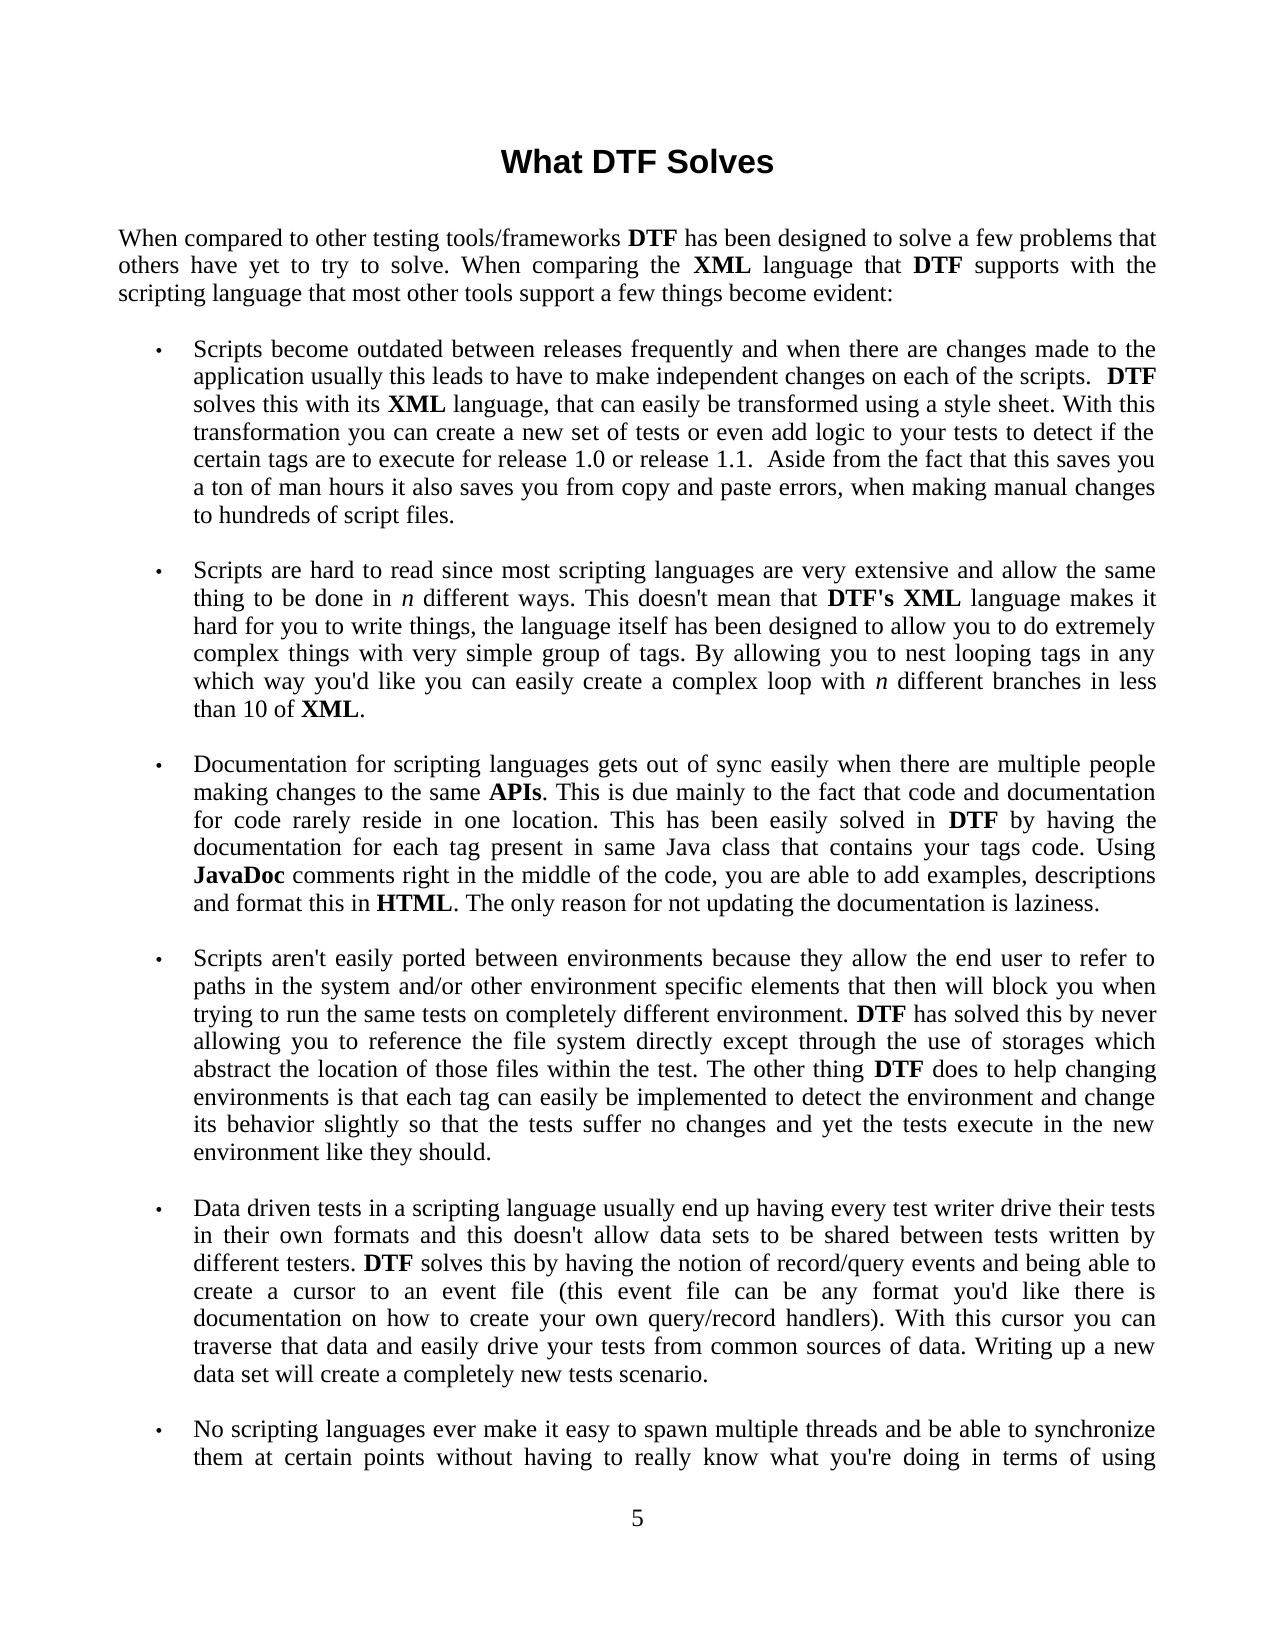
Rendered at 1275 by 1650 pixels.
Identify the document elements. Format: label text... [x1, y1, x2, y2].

list Scripts aren't easily ported between environments because they allow the end user to refer to paths in the system and/or other environment specific elements that then will block you when trying to run the same tests on completely different environment. DTF has solved this by never allowing you to reference the file system directly except through the use of storages which abstract the location of those files within the test. The other thing DTF does to help changing environments is that each tag can easily be implemented to detect the environment and change its behavior slightly so that the tests suffer no changes and yet the tests execute in the new environment like they should. [156, 944, 1157, 1166]
text When compared to other testing tools/frameworks DTF has been designed to solve a few problems that others have yet to try to solve. When comparing the XML language that DTF supports with the scripting language that most other tools support a few things become evident: [118, 224, 1157, 307]
list No scripting languages ever make it easy to spawn multiple threads and be able to synchronize them at certain points without having to really know what you're doing in terms of using [156, 1415, 1157, 1471]
list Data driven tests in a scripting language usually end up having every test writer drive their tests in their own formats and this doesn't allow data sets to be shared between tests written by different testers. DTF solves this by having the notion of record/query events and being able to create a cursor to an event file (this event file can be any format you'd like there is documentation on how to create your own query/record handlers). With this cursor you can traverse that data and easily drive your tests from common sources of data. Writing up a new data set will create a completely new tests scenario. [156, 1194, 1157, 1388]
list Documentation for scripting languages gets out of sync easily when there are multiple people making changes to the same APIs. This is due mainly to the fact that code and documentation for code rarely reside in one location. This has been easily solved in DTF by having the documentation for each tag present in same Java class that contains your tags code. Using JavaDoc comments right in the middle of the code, you are able to add examples, descriptions and format this in HTML. The only reason for not updating the documentation is laziness. [156, 750, 1157, 917]
list Scripts become outdated between releases frequently and when there are changes made to the application usually this leads to have to make independent changes on each of the scripts. DTF solves this with its XML language, that can easily be transformed using a style sheet. With this transformation you can create a new set of tests or even add logic to your tests to detect if the certain tags are to execute for release 1.0 or release 1.1. Aside from the fact that this saves you a ton of man hours it also saves you from copy and paste errors, when making manual changes to hundreds of script files. [156, 335, 1157, 529]
list Scripts are hard to read since most scripting languages are very extensive and allow the same thing to be done in n different ways. This doesn't mean that DTF's XML language makes it hard for you to write things, the language itself has been designed to allow you to do extremely complex things with very simple group of tags. By allowing you to nest looping tags in any which way you'd like you can easily create a complex loop with n different branches in less than 10 of XML. [156, 556, 1157, 723]
subtitle What DTF Solves [118, 143, 1157, 181]
